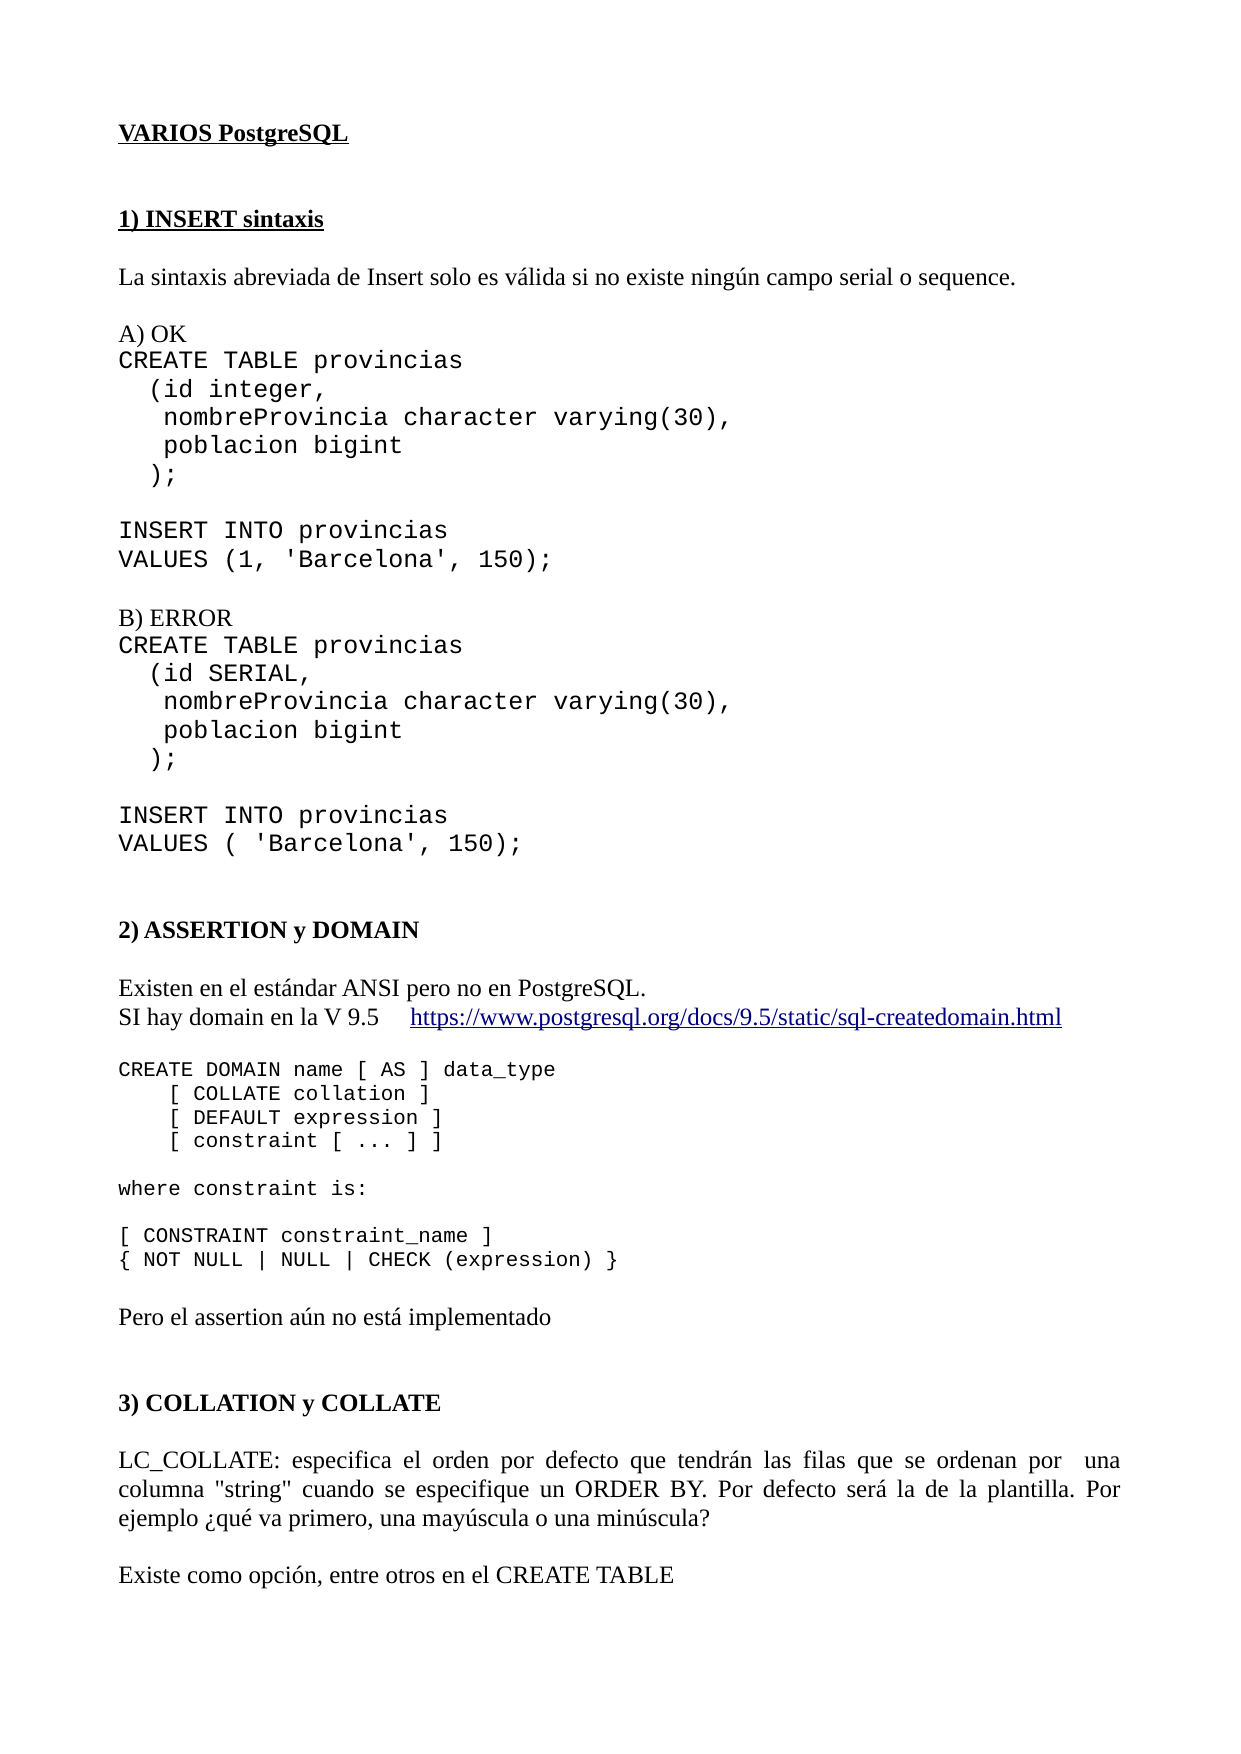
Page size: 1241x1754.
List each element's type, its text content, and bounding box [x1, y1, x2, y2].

text (id integer, [118, 376, 1122, 405]
text [ COLLATE collation ] [118, 1083, 1122, 1107]
text INSERT INTO provincias [118, 802, 1122, 831]
text B) ERROR [118, 603, 1122, 632]
text VALUES (1, 'Barcelona', 150); [118, 546, 1122, 575]
text SI hay domain en la V 9.5 https://www.postgresql.org/docs/9.5/static/sql-createdomain.html [118, 1002, 1122, 1031]
text nombreProvincia character varying(30), [118, 405, 1122, 433]
text [ CONSTRAINT constraint_name ] [118, 1225, 1122, 1248]
text Pero el assertion aún no está implementado [118, 1302, 1122, 1330]
text CREATE TABLE provincias [118, 632, 1122, 661]
text where constraint is: [118, 1178, 1122, 1201]
text VALUES ( 'Barcelona', 150); [118, 831, 1122, 859]
text CREATE DOMAIN name [ AS ] data_type [118, 1059, 1122, 1083]
text (id SERIAL, [118, 661, 1122, 689]
text VARIOS PostgreSQL [118, 118, 1122, 147]
text poblacion bigint [118, 433, 1122, 461]
text 3) COLLATION y COLLATE [118, 1388, 1122, 1417]
text INSERT INTO provincias [118, 518, 1122, 546]
text LC_COLLATE: especifica el orden por defecto que tendrán las filas que se ordenan por una columna "string" cuando se especifique un ORDER BY. Por defecto será la de la plantilla. Por ejemplo ¿qué va primero, una mayúscula o una minúscula? [118, 1445, 1122, 1532]
text A) OK [118, 319, 1122, 348]
text CREATE TABLE provincias [118, 348, 1122, 376]
text Existen en el estándar ANSI pero no en PostgreSQL. [118, 973, 1122, 1002]
text [ constraint [ ... ] ] [118, 1130, 1122, 1154]
text { NOT NULL | NULL | CHECK (expression) } [118, 1248, 1122, 1272]
text Existe como opción, entre otros en el CREATE TABLE [118, 1560, 1122, 1589]
text [ DEFAULT expression ] [118, 1107, 1122, 1130]
text La sintaxis abreviada de Insert solo es válida si no existe ningún campo serial o sequence. [118, 262, 1122, 291]
text ); [118, 746, 1122, 774]
text ); [118, 461, 1122, 490]
text 2) ASSERTION y DOMAIN [118, 916, 1122, 944]
text nombreProvincia character varying(30), [118, 689, 1122, 717]
text poblacion bigint [118, 717, 1122, 746]
text 1) INSERT sintaxis [118, 204, 1122, 233]
